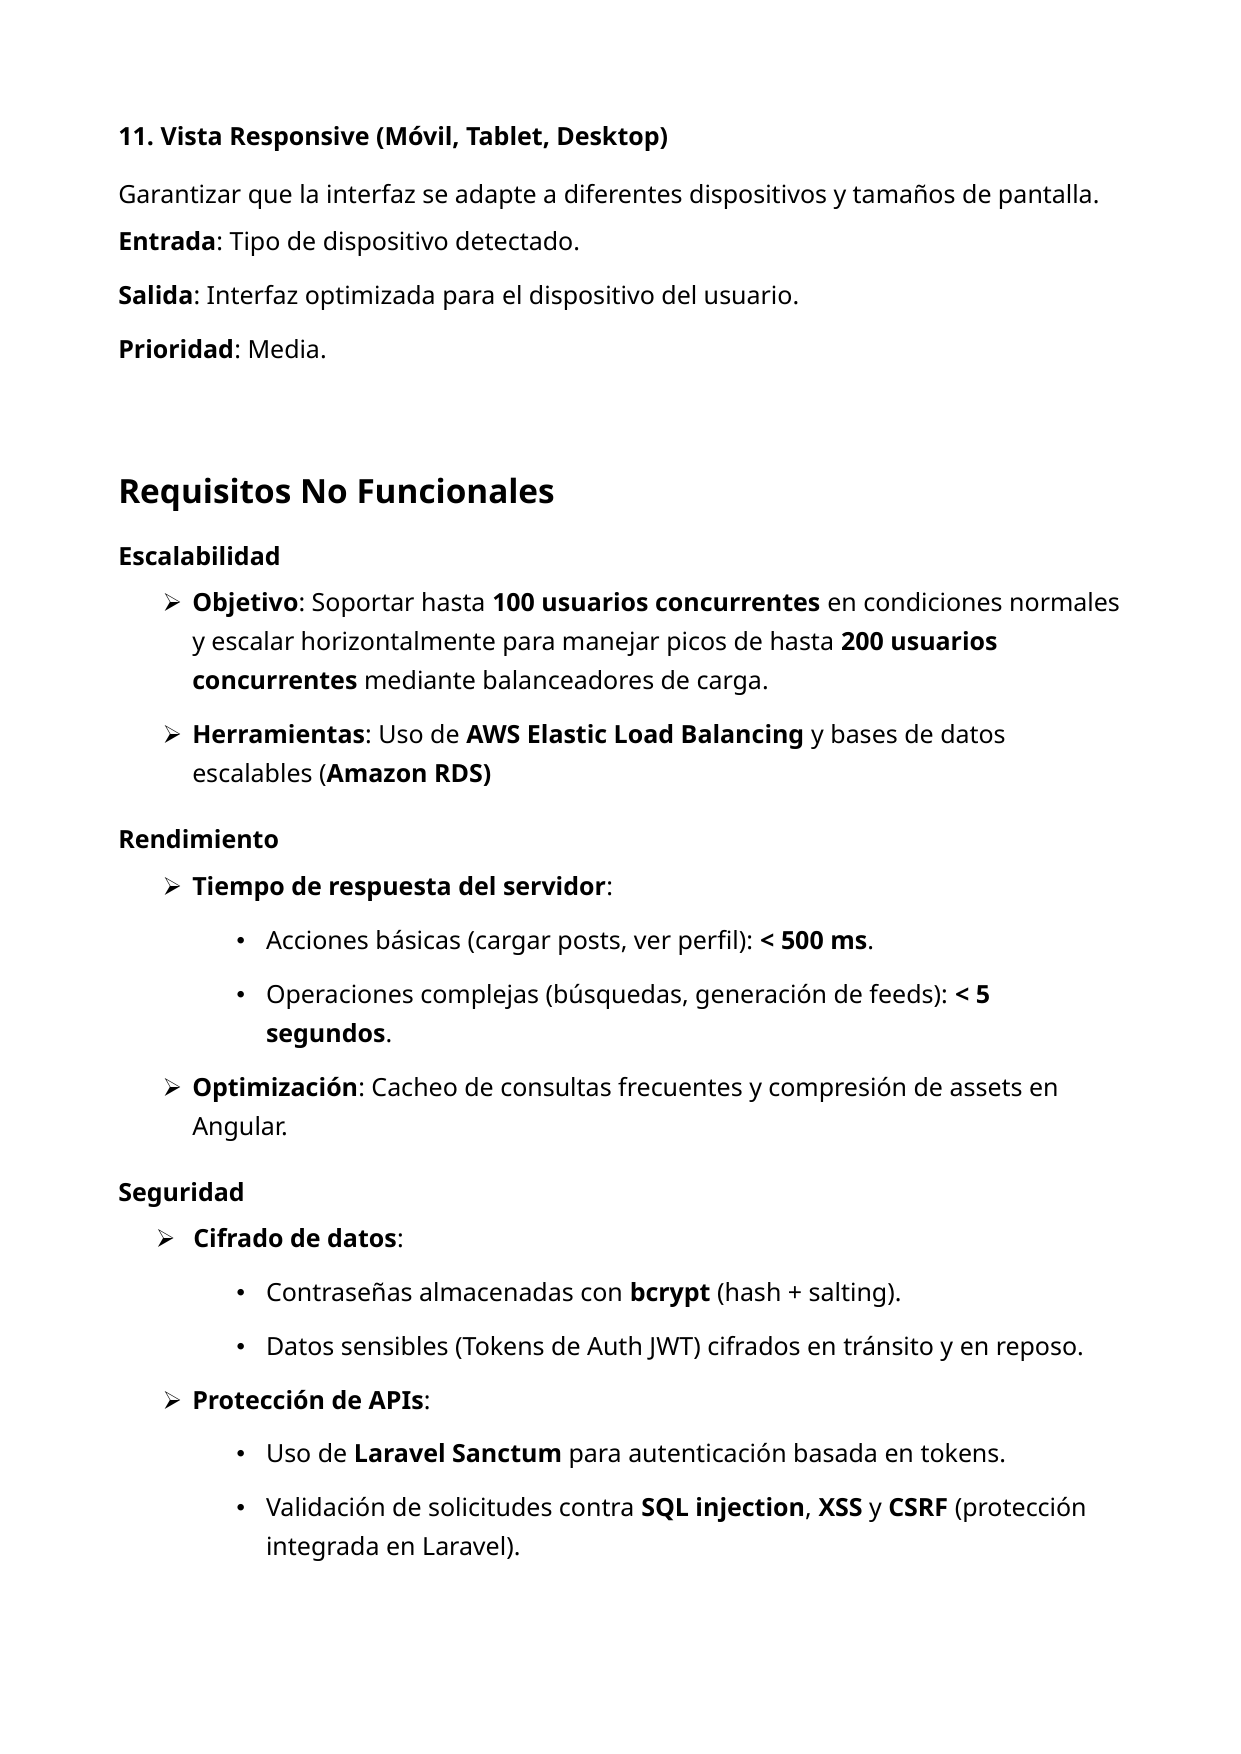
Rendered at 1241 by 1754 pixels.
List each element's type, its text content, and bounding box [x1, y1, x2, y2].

subtitle Rendimiento [118, 822, 1122, 856]
subtitle Seguridad [118, 1174, 1122, 1209]
list Validación de solicitudes contra SQL injection, XSS y CSRF (protección integrada en Laravel). [236, 1490, 1122, 1563]
subtitle Garantizar que la interfaz se adapte a diferentes dispositivos y tamaños de pantalla. [118, 177, 1122, 211]
text Entrada: Tipo de dispositivo detectado. [118, 224, 1122, 258]
list Datos sensibles (Tokens de Auth JWT) cifrados en tránsito y en reposo. [236, 1329, 1122, 1363]
text Prioridad: Media. [118, 331, 1122, 365]
subtitle Escalabilidad [118, 538, 1122, 572]
list Objetivo: Soportar hasta 100 usuarios concurrentes en condiciones normales y escalar horizontalmente para manejar picos de hasta 200 usuarios concurrentes mediante balanceadores de carga. [162, 585, 1122, 697]
list Cifrado de datos: [156, 1221, 1122, 1255]
subtitle 11. Vista Responsive (Móvil, Tablet, Desktop) [118, 118, 1122, 152]
subtitle Requisitos No Funcionales [118, 468, 1122, 513]
list Acciones básicas (cargar posts, ver perfil): < 500 ms. [236, 922, 1122, 957]
text Salida: Interfaz optimizada para el dispositivo del usuario. [118, 277, 1122, 312]
list Operaciones complejas (búsquedas, generación de feeds): < 5 segundos. [236, 976, 1122, 1049]
list Contraseñas almacenadas con bcrypt (hash + salting). [236, 1275, 1122, 1309]
list Herramientas: Uso de AWS Elastic Load Balancing y bases de datos escalables (Amazon RDS) [162, 717, 1122, 790]
list Optimización: Cacheo de consultas frecuentes y compresión de assets en Angular. [162, 1069, 1122, 1142]
list Uso de Laravel Sanctum para autenticación basada en tokens. [236, 1436, 1122, 1470]
list Tiempo de respuesta del servidor: [162, 869, 1122, 903]
list Protección de APIs: [162, 1382, 1122, 1416]
